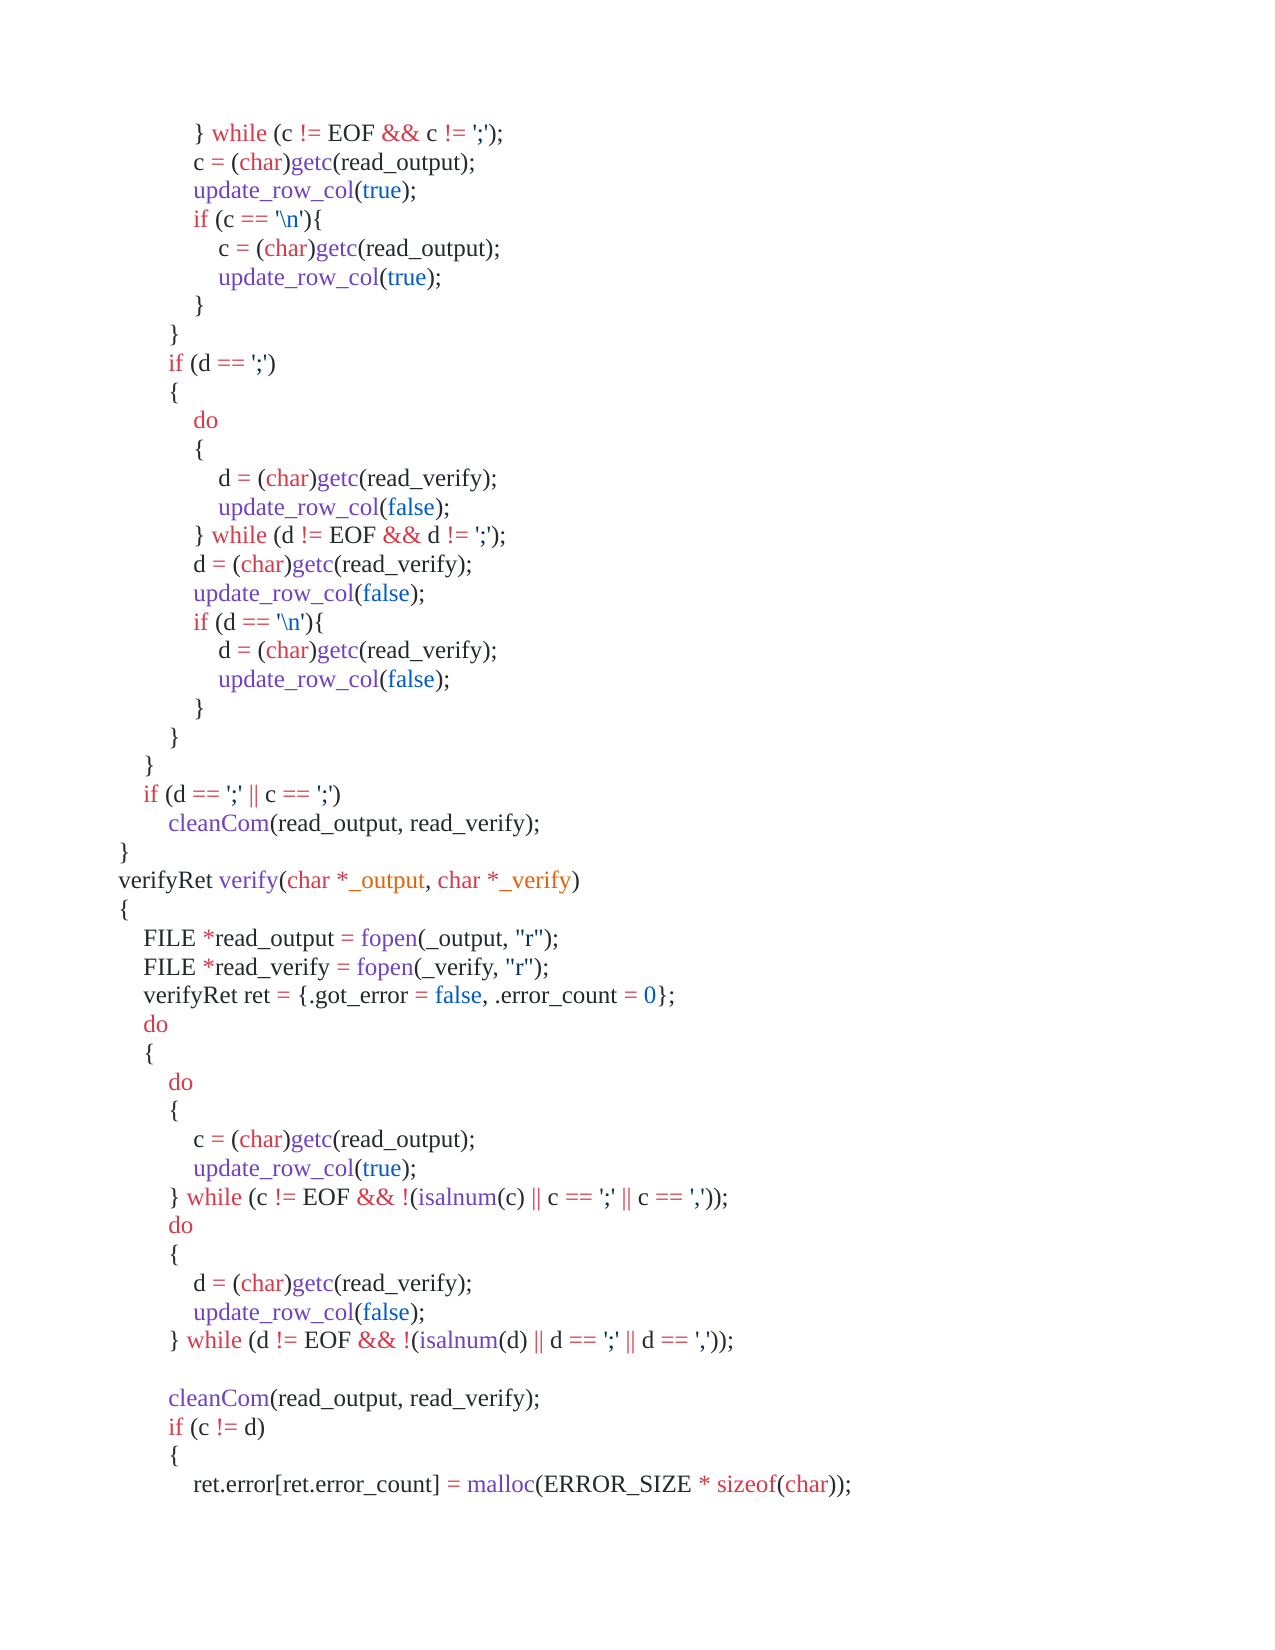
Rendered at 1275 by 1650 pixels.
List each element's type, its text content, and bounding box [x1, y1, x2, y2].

text } while (d != EOF && !(isalnum(d) || d == ';' || d == ',')); [118, 1326, 1157, 1354]
text verifyRet verify(char *_output, char *_verify) [118, 866, 1157, 894]
text } [118, 722, 1157, 751]
text if (d == ';') [118, 348, 1157, 377]
text cleanCom(read_output, read_verify); [118, 808, 1157, 837]
text { [118, 1441, 1157, 1469]
text d = (char)getc(read_verify); [118, 636, 1157, 664]
text update_row_col(true); [118, 262, 1157, 291]
text } [118, 291, 1157, 319]
text update_row_col(false); [118, 578, 1157, 607]
text update_row_col(false); [118, 664, 1157, 693]
text update_row_col(true); [118, 176, 1157, 204]
text { [118, 1096, 1157, 1124]
text c = (char)getc(read_output); [118, 1124, 1157, 1153]
text update_row_col(false); [118, 492, 1157, 521]
text } [118, 837, 1157, 866]
text } while (c != EOF && !(isalnum(c) || c == ';' || c == ',')); [118, 1182, 1157, 1211]
text if (c != d) [118, 1412, 1157, 1441]
text do [118, 406, 1157, 434]
text do [118, 1009, 1157, 1038]
text verifyRet ret = {.got_error = false, .error_count = 0}; [118, 981, 1157, 1009]
text } [118, 319, 1157, 348]
text do [118, 1067, 1157, 1096]
text { [118, 377, 1157, 406]
text } while (d != EOF && d != ';'); [118, 521, 1157, 549]
text if (c == '\n'){ [118, 204, 1157, 233]
text do [118, 1211, 1157, 1239]
text if (d == '\n'){ [118, 607, 1157, 636]
text d = (char)getc(read_verify); [118, 463, 1157, 492]
text d = (char)getc(read_verify); [118, 549, 1157, 578]
text c = (char)getc(read_output); [118, 233, 1157, 262]
text d = (char)getc(read_verify); [118, 1268, 1157, 1297]
text { [118, 1038, 1157, 1067]
text } [118, 693, 1157, 722]
text { [118, 894, 1157, 923]
text FILE *read_verify = fopen(_verify, "r"); [118, 952, 1157, 981]
text { [118, 434, 1157, 463]
text cleanCom(read_output, read_verify); [118, 1383, 1157, 1412]
text update_row_col(true); [118, 1153, 1157, 1182]
text } while (c != EOF && c != ';'); [118, 118, 1157, 147]
text update_row_col(false); [118, 1297, 1157, 1326]
text } [118, 751, 1157, 779]
text if (d == ';' || c == ';') [118, 779, 1157, 808]
text FILE *read_output = fopen(_output, "r"); [118, 923, 1157, 952]
text c = (char)getc(read_output); [118, 147, 1157, 176]
text { [118, 1239, 1157, 1268]
text ret.error[ret.error_count] = malloc(ERROR_SIZE * sizeof(char)); [118, 1469, 1157, 1498]
